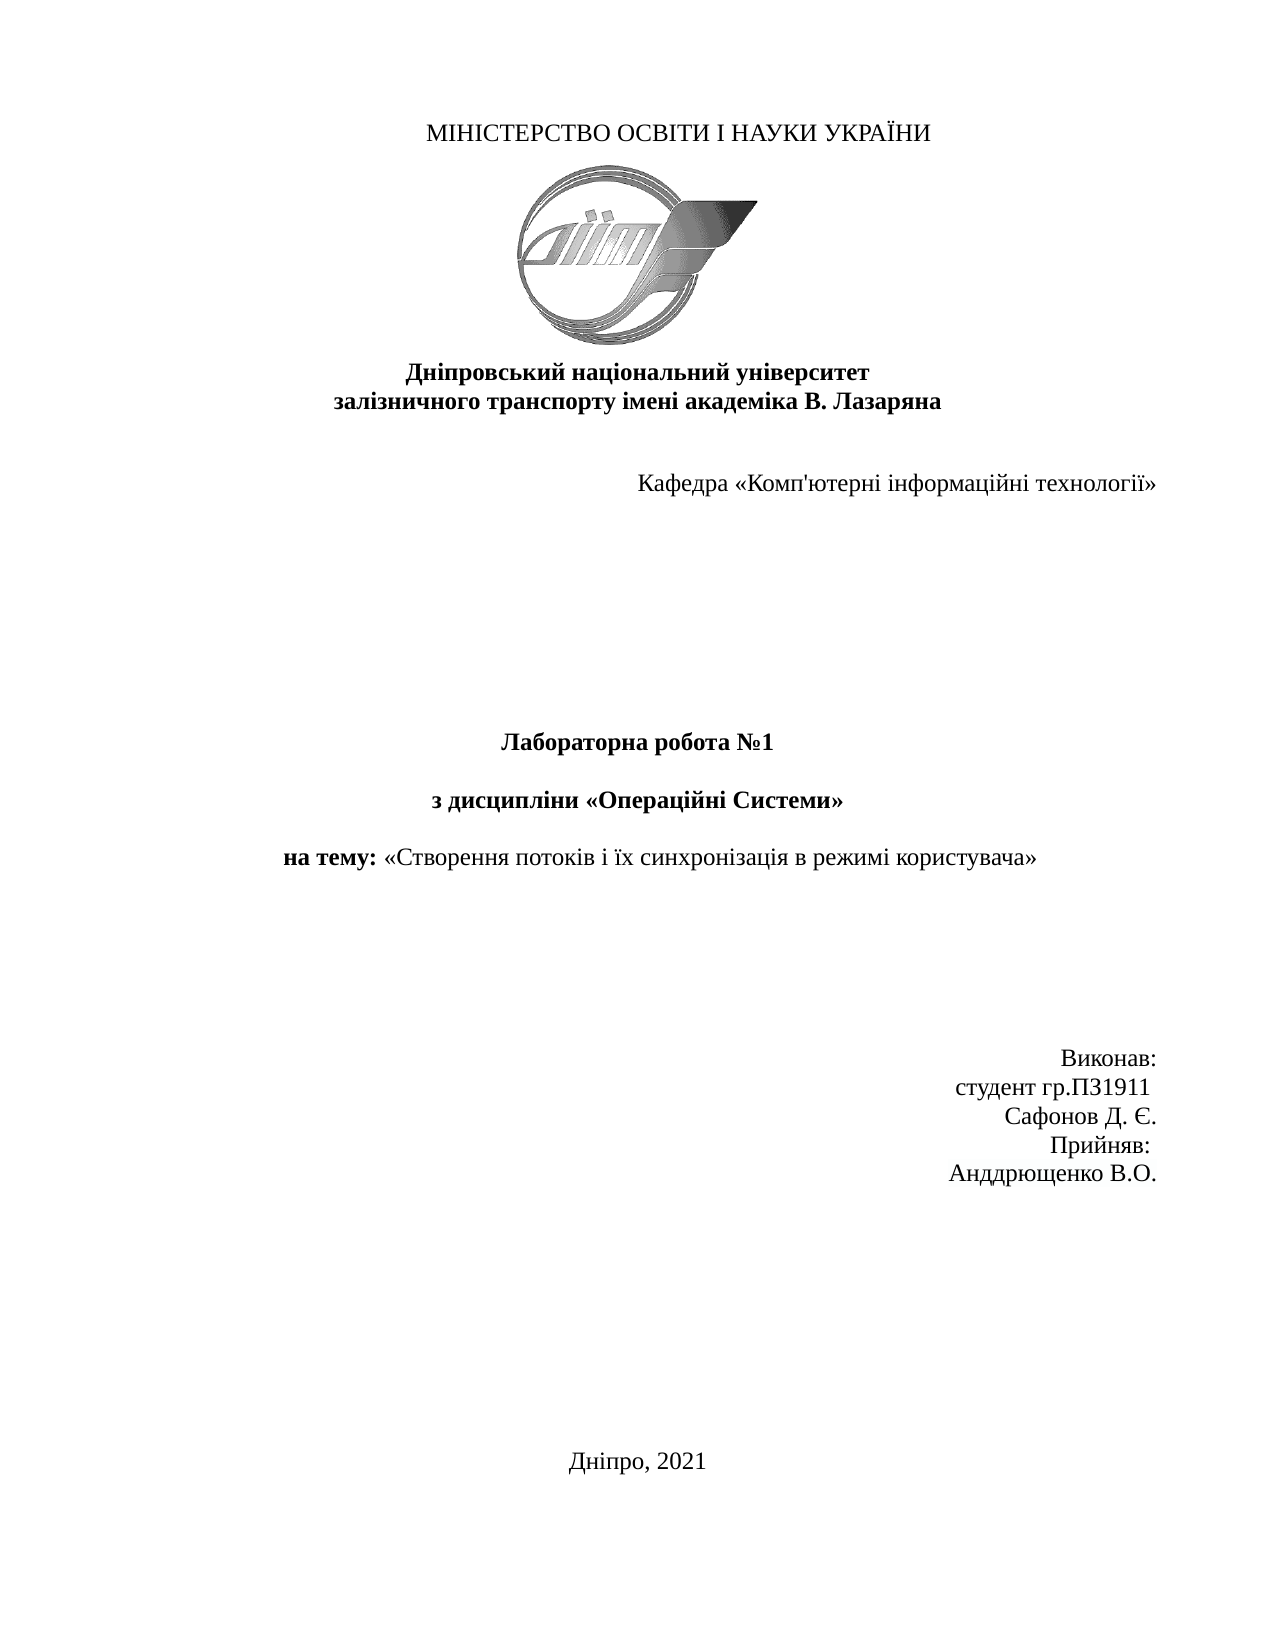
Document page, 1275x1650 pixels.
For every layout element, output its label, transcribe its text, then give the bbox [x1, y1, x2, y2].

text Анддрющенко В.О. [709, 1158, 1157, 1187]
text на тему: «Створення потоків і їх синхронізація в режимі користувача» [118, 842, 1157, 871]
text Дніпровський національний університет залізничного транспорту імені академіка В. Лазаряна [118, 357, 1157, 415]
text Кафедра «Комп'ютерні інформаційні технології» [118, 468, 1157, 497]
text студент гр.ПЗ1911 [709, 1072, 1157, 1101]
text Дніпро, 2021 [118, 1446, 1157, 1475]
text з дисципліни «Операційні Системи» [118, 756, 1157, 813]
text Виконав: [118, 1043, 1157, 1072]
text МІНІСТЕРСТВО ОСВІТИ І НАУКИ УКРАЇНИ [155, 118, 1157, 147]
text Прийняв: [709, 1130, 1157, 1158]
text Сафонов Д. Є. [709, 1101, 1157, 1130]
text Лабораторна робота №1 [118, 727, 1157, 756]
